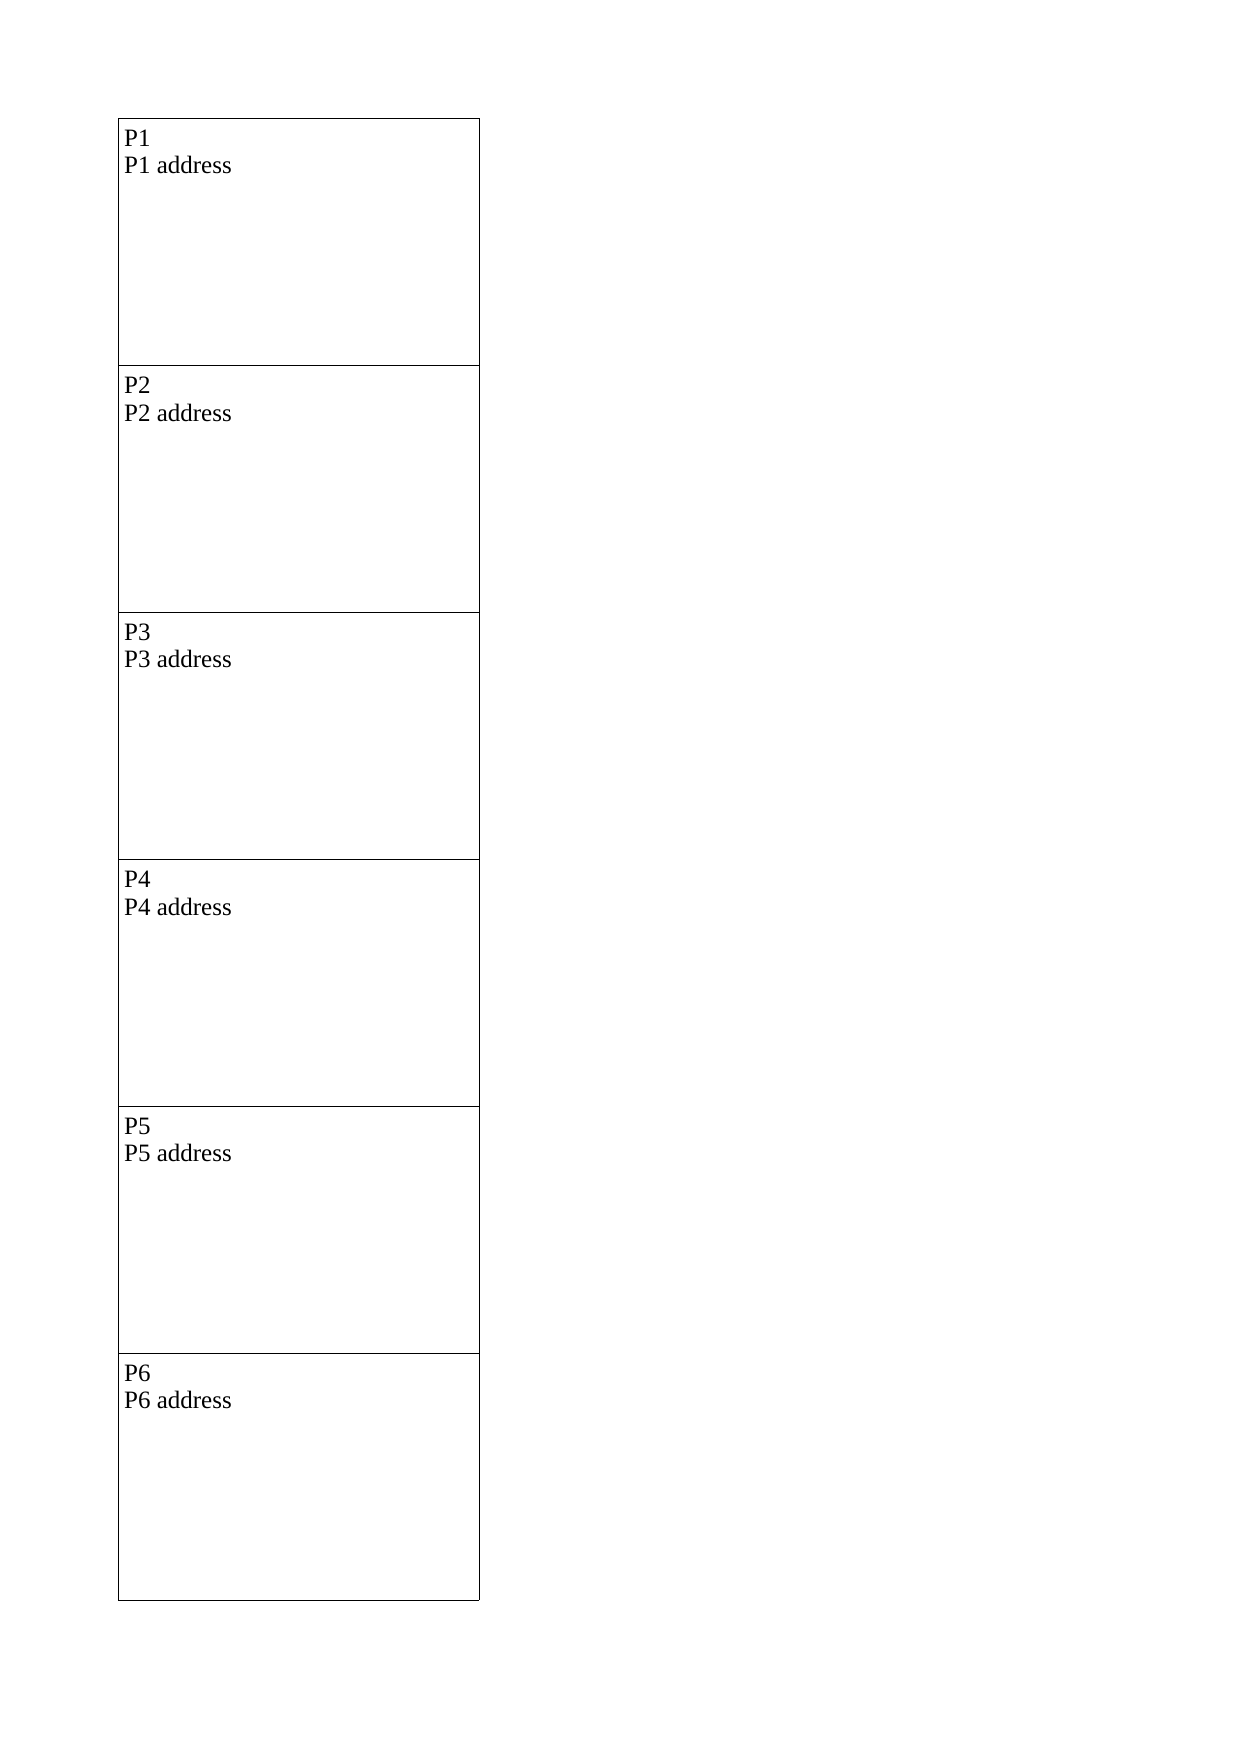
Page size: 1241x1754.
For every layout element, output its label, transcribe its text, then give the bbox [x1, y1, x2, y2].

table_header P3 P3 address [119, 613, 479, 859]
table_header P5 P5 address [119, 1107, 479, 1353]
table_header P6 P6 address [119, 1354, 479, 1600]
table_header P1 P1 address [119, 119, 479, 365]
table_header P2 P2 address [119, 366, 479, 612]
table_header P4 P4 address [119, 860, 479, 1106]
